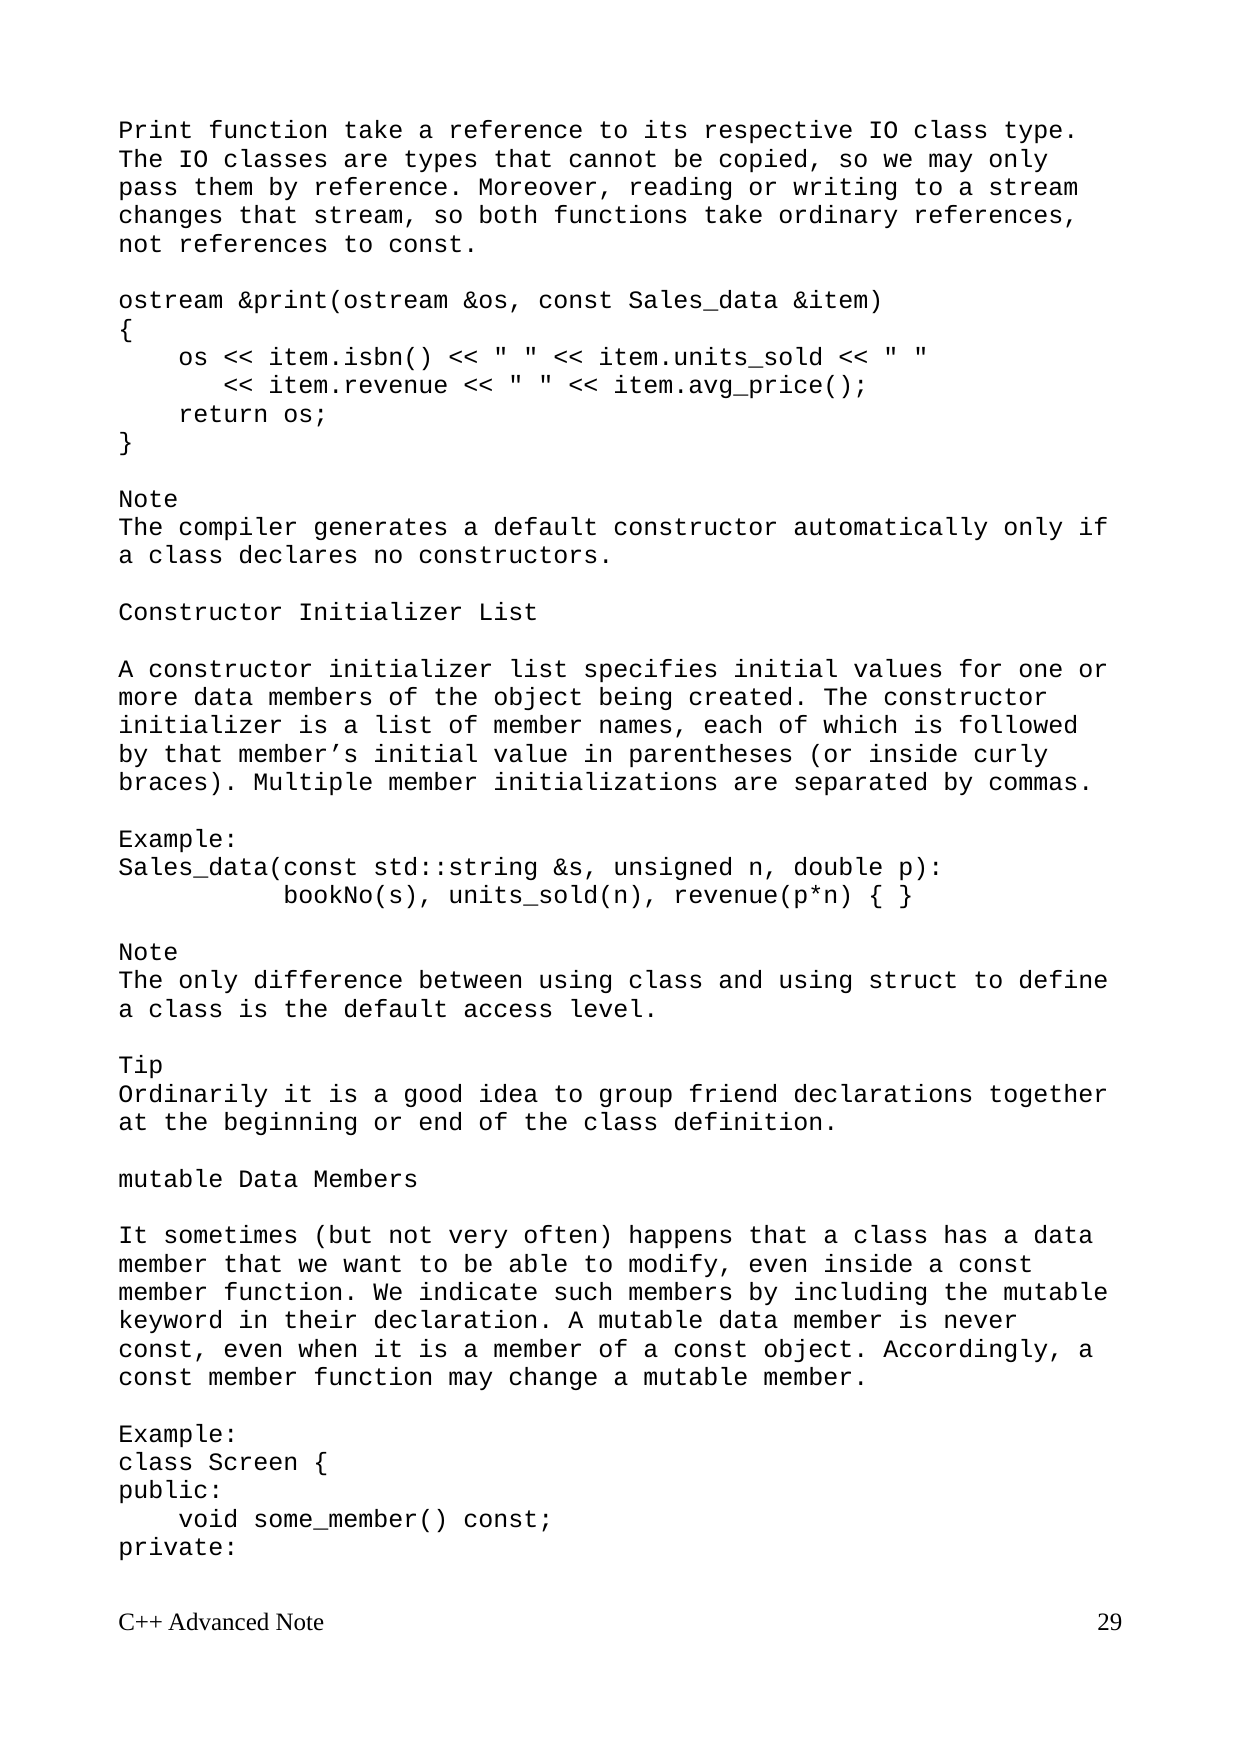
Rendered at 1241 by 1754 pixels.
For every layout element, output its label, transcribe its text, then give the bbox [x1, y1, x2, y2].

text ostream &print(ostream &os, const Sales_data &item) [118, 288, 1122, 316]
text Example: [118, 1421, 1122, 1450]
text Print function take a reference to its respective IO class type. The IO classes are types that cannot be copied, so we may only pass them by reference. Moreover, reading or writing to a stream changes that stream, so both functions take ordinary references, not references to const. [118, 118, 1122, 260]
text The compiler generates a default constructor automatically only if a class declares no constructors. [118, 515, 1122, 571]
text private: [118, 1535, 1122, 1563]
text Note [118, 486, 1122, 515]
text A constructor initializer list specifies initial values for one or more data members of the object being created. The constructor initializer is a list of member names, each of which is followed by that member’s initial value in parentheses (or inside curly braces). Multiple member initializations are separated by commas. [118, 656, 1122, 798]
text return os; [118, 401, 1122, 430]
text It sometimes (but not very often) happens that a class has a data member that we want to be able to modify, even inside a const member function. We indicate such members by including the mutable keyword in their declaration. A mutable data member is never const, even when it is a member of a const object. Accordingly, a const member function may change a mutable member. [118, 1223, 1122, 1393]
text } [118, 430, 1122, 458]
text Note [118, 940, 1122, 968]
text { [118, 316, 1122, 345]
text class Screen { [118, 1450, 1122, 1478]
text mutable Data Members [118, 1166, 1122, 1195]
text << item.revenue << " " << item.avg_price(); [118, 373, 1122, 401]
text Ordinarily it is a good idea to group friend declarations together at the beginning or end of the class definition. [118, 1081, 1122, 1138]
text bookNo(s), units_sold(n), revenue(p*n) { } [118, 883, 1122, 911]
text The only difference between using class and using struct to define a class is the default access level. [118, 968, 1122, 1025]
text Constructor Initializer List [118, 600, 1122, 628]
text Sales_data(const std::string &s, unsigned n, double p): [118, 855, 1122, 883]
text Tip [118, 1053, 1122, 1081]
text public: [118, 1478, 1122, 1506]
text os << item.isbn() << " " << item.units_sold << " " [118, 345, 1122, 373]
text Example: [118, 826, 1122, 855]
text void some_member() const; [118, 1506, 1122, 1535]
